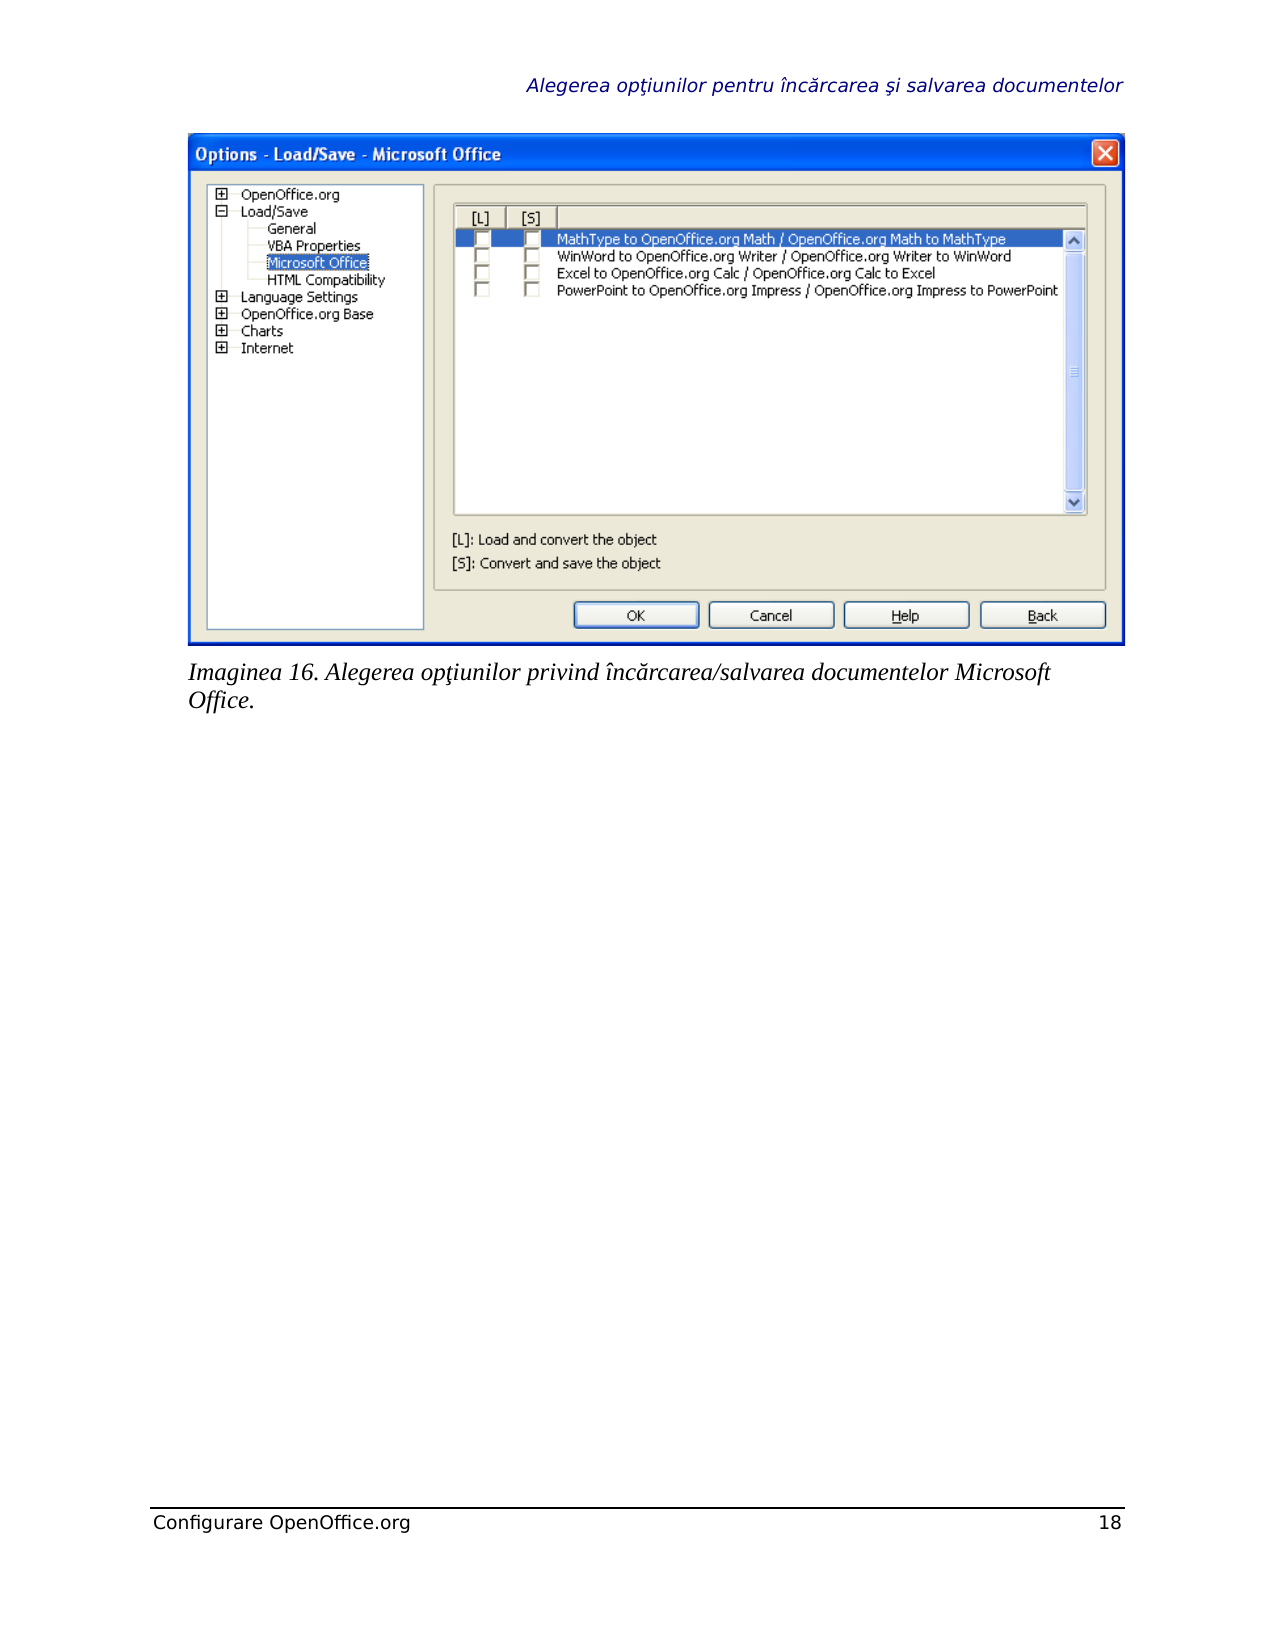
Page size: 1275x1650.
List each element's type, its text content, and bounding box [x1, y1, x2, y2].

picture [187, 133, 1125, 646]
text Imaginea 16. Alegerea opţiunilor privind încărcarea/salvarea documentelor Microsoft Office. [188, 658, 1125, 713]
